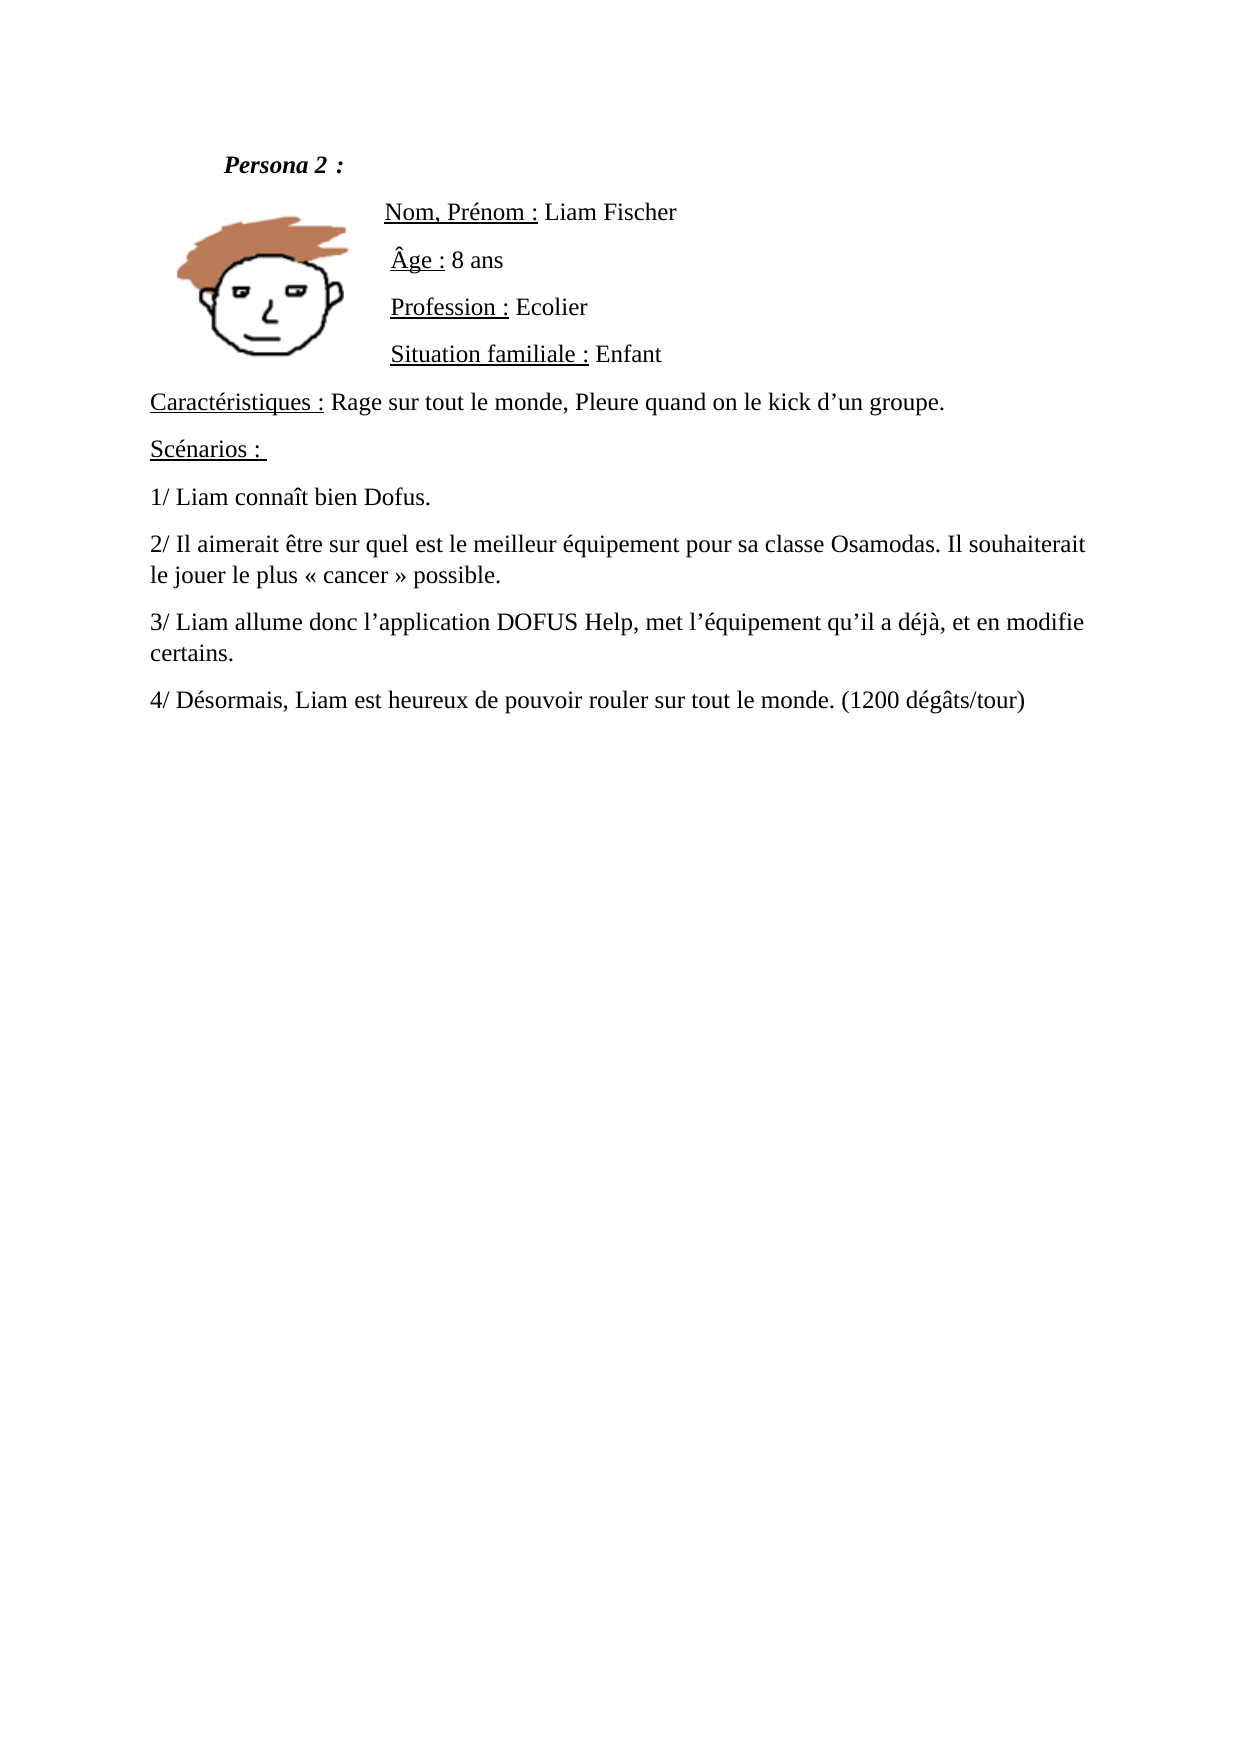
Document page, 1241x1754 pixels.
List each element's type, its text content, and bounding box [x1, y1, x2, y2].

text 4/ Désormais, Liam est heureux de pouvoir rouler sur tout le monde. (1200 dégâts/tour) [150, 685, 1090, 714]
text 3/ Liam allume donc l’application DOFUS Help, met l’équipement qu’il a déjà, et en modifie certains. [150, 607, 1090, 667]
text Scénarios : [150, 434, 1090, 463]
text 2/ Il aimerait être sur quel est le meilleur équipement pour sa classe Osamodas. Il souhaiterait le jouer le plus « cancer » possible. [150, 529, 1090, 589]
text 1/ Liam connaît bien Dofus. [150, 482, 1090, 511]
text Caractéristiques : Rage sur tout le monde, Pleure quand on le kick d’un groupe. [150, 387, 1090, 416]
picture [157, 199, 377, 384]
text Nom, Prénom : Liam Fischer [150, 197, 1090, 226]
text Âge : 8 ans [377, 245, 1090, 273]
text Profession : Ecolier [377, 292, 1090, 321]
text Persona 2 : [150, 150, 1090, 179]
text Situation familiale : Enfant [377, 339, 1090, 368]
